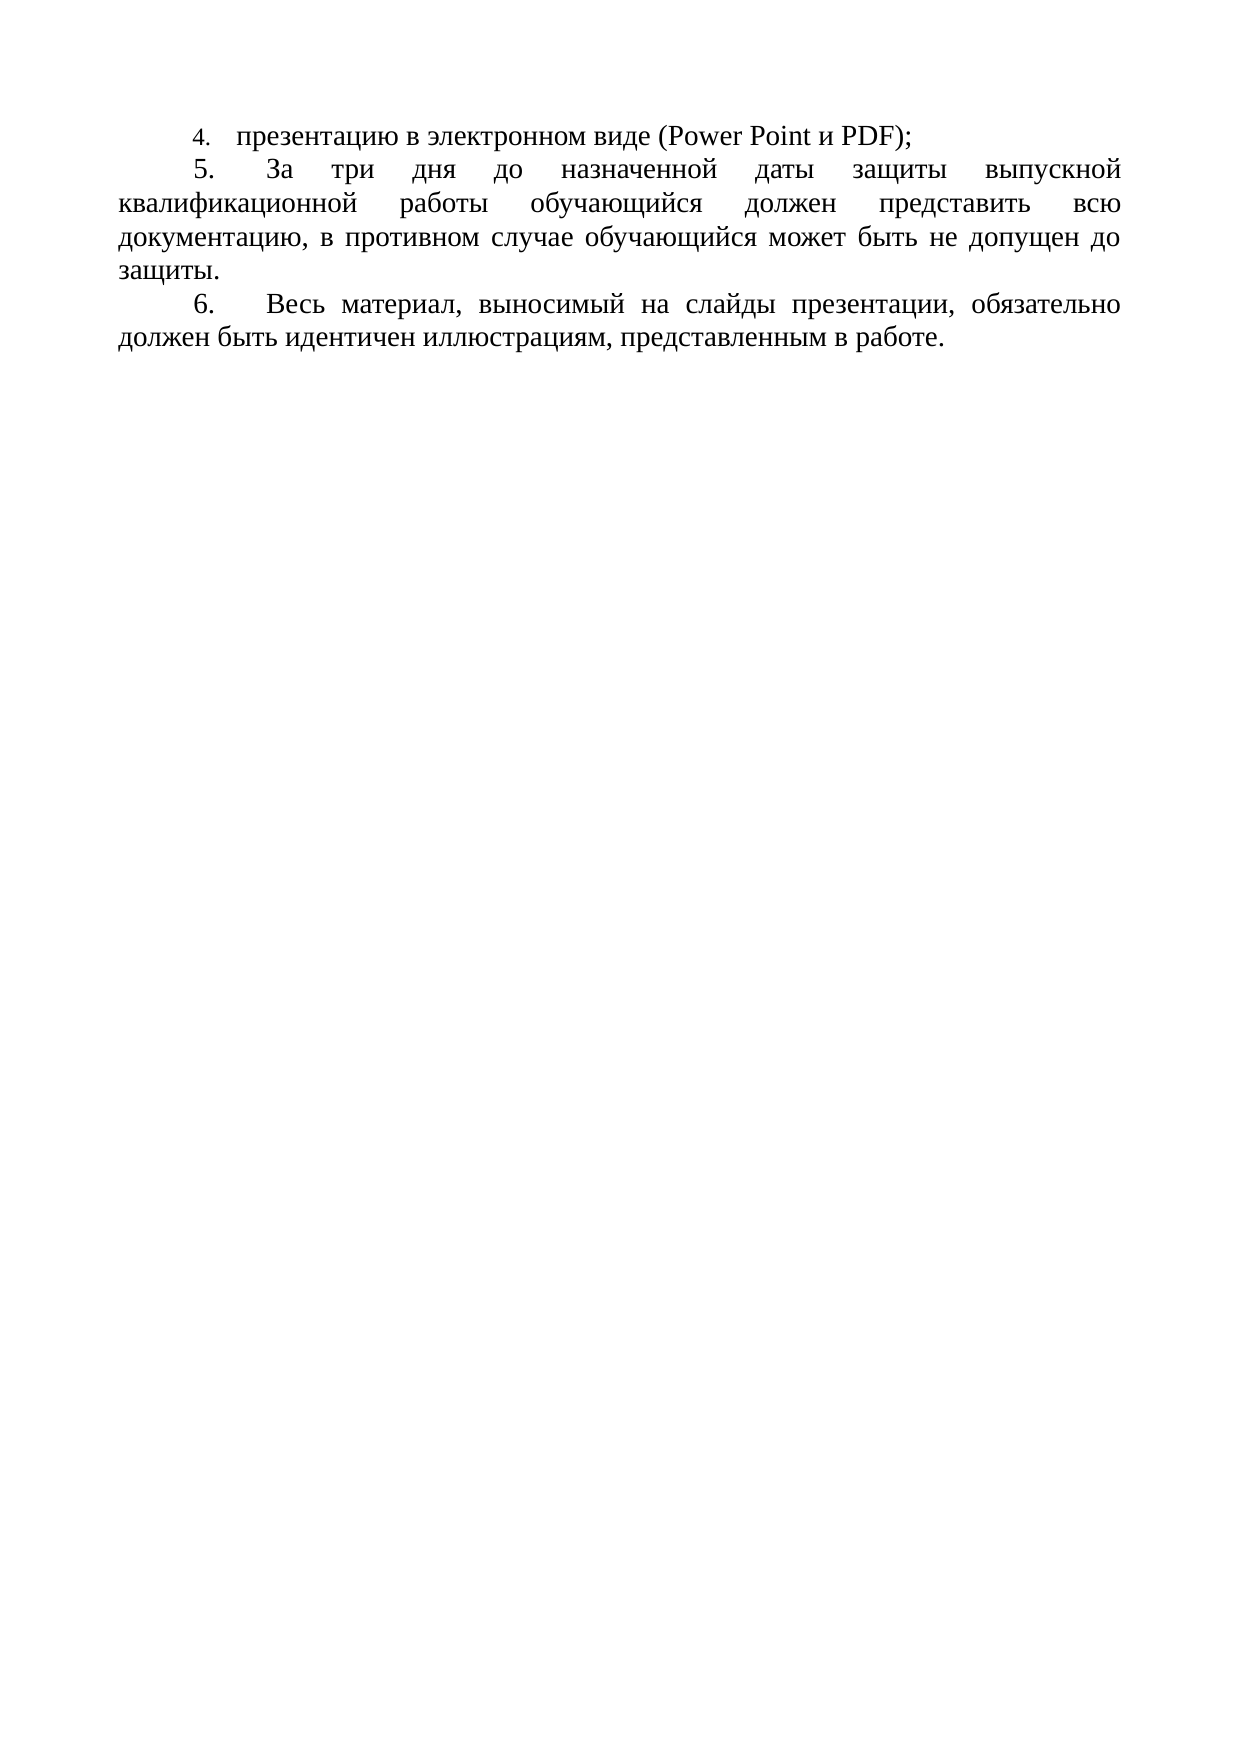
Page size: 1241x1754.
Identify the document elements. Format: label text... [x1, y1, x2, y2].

list Весь материал, выносимый на слайды презентации, обязательно должен быть идентичен иллюстрациям, представленным в работе. [118, 286, 1122, 353]
list За три дня до назначенной даты защиты выпускной квалификационной работы обучающийся должен представить всю документацию, в противном случае обучающийся может быть не допущен до защиты. [118, 152, 1122, 286]
list презентацию в электронном виде (Power Point и PDF); [118, 118, 1122, 152]
